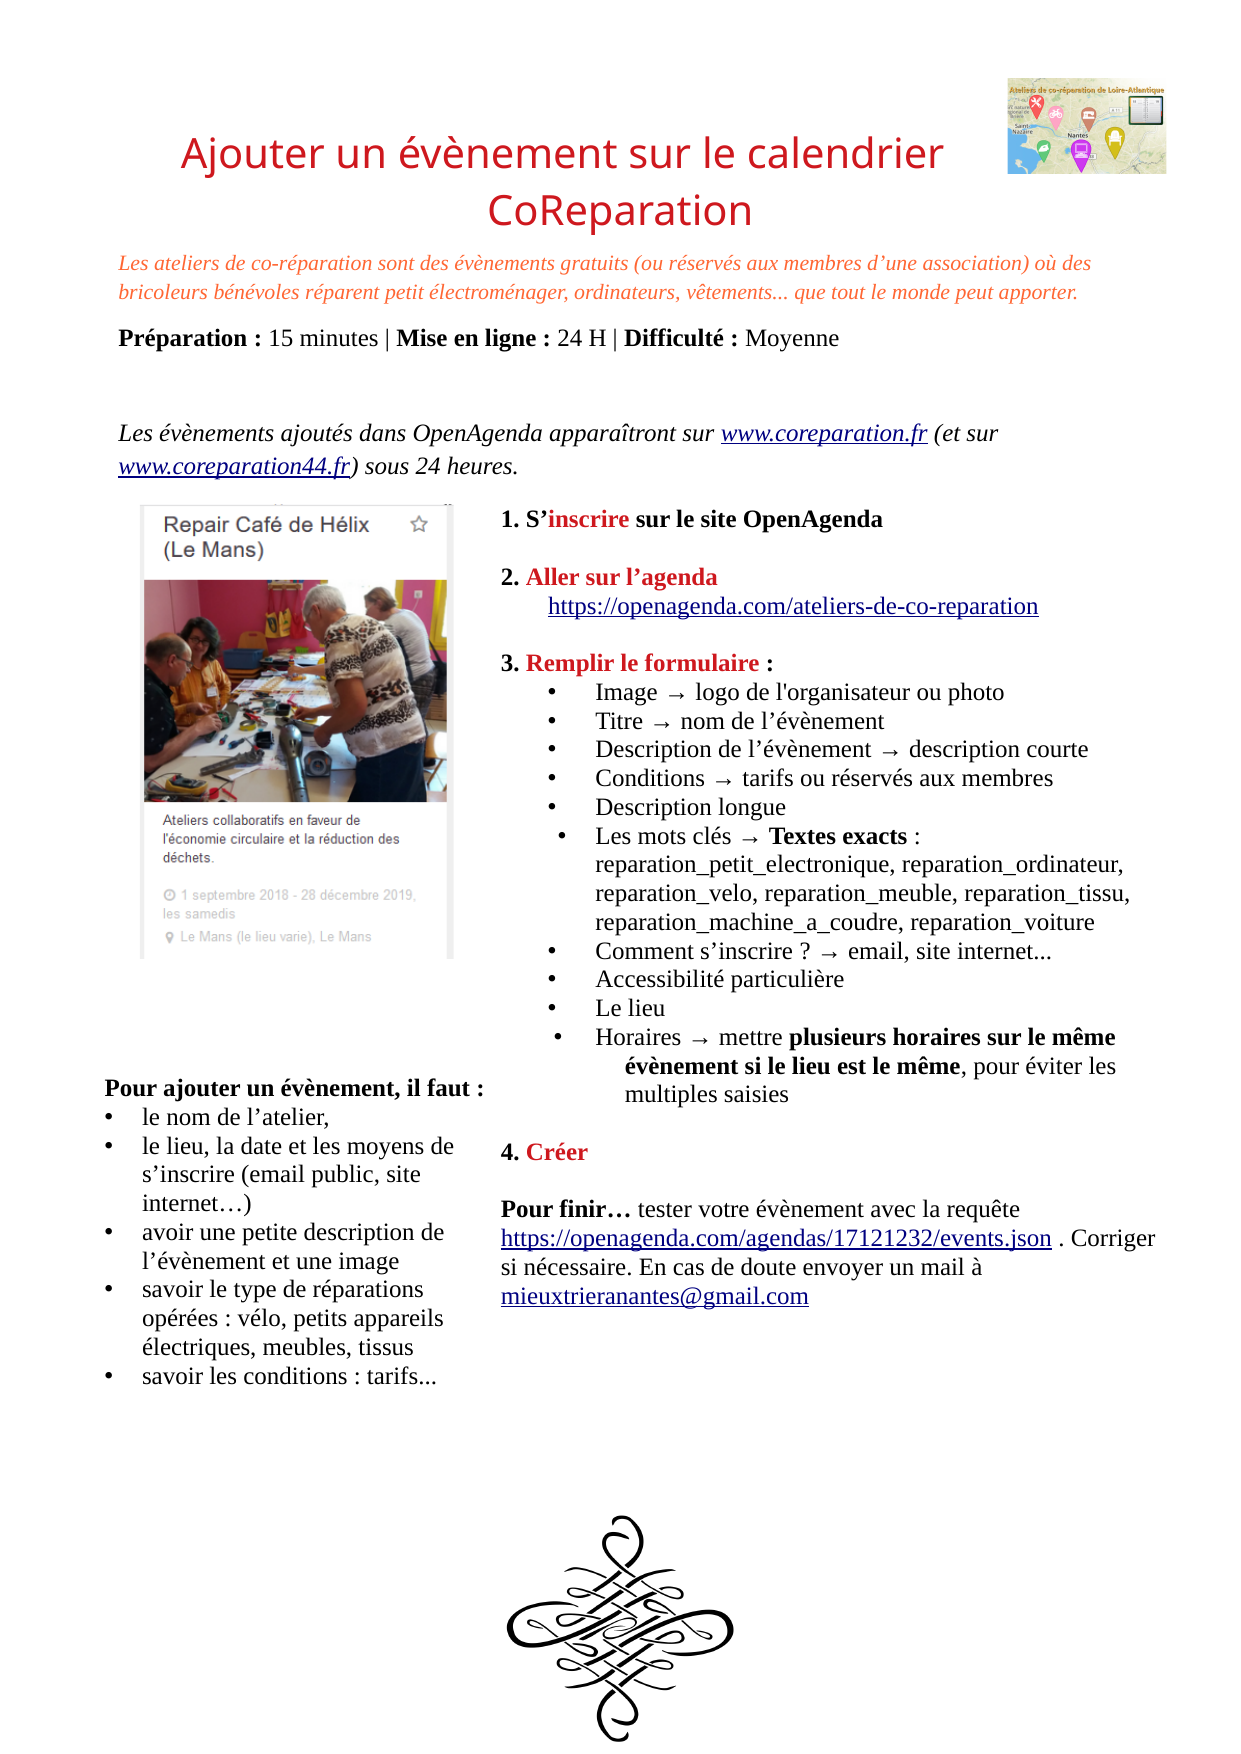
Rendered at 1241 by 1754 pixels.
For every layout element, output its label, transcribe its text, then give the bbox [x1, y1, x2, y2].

table_header 1. S’inscrire sur le site OpenAgenda 2. Aller sur l’agenda https://openagenda.com/ateliers-de-co-reparation 3. Remplir le formulaire : Image → logo de l'organisateur ou photo Titre → nom de l’évènement Description de l’évènement → description courte Conditions → tarifs ou réservés aux membres Description longue Les mots clés → Textes exacts : reparation_petit_electronique, reparation_ordinateur, reparation_velo, reparation_meuble, reparation_tissu, reparation_machine_a_coudre, reparation_voiture Comment s’inscrire ? → email, site internet... Accessibilité particulière Le lieu Horaires → mettre plusieurs horaires sur le même évènement si le lieu est le même, pour éviter les multiples saisies 4. Créer Pour finir… tester votre évènement avec la requête https://openagenda.com/agendas/17121232/events.json . Corriger si nécessaire. En cas de doute envoyer un mail à mieuxtrieranantes@gmail.com [495, 499, 1175, 1510]
picture [1007, 78, 1167, 174]
text Préparation : 15 minutes | Mise en ligne : 24 H | Difficulté : Moyenne [118, 323, 1122, 352]
text Les évènements ajoutés dans OpenAgenda apparaîtront sur www.coreparation.fr (et sur www.coreparation44.fr) sous 24 heures. [118, 418, 1122, 480]
table_header Pour ajouter un évènement, il faut : le nom de l’atelier, le lieu, la date et les moyens de s’inscrire (email public, site internet…) avoir une petite description de l’évènement et une image savoir le type de réparations opérées : vélo, petits appareils électriques, meubles, tissus savoir les conditions : tarifs... [99, 499, 495, 1510]
text Les ateliers de co-réparation sont des évènements gratuits (ou réservés aux membres d’une association) où des bricoleurs bénévoles réparent petit électroménager, ordinateurs, vêtements... que tout le monde peut apporter. [118, 250, 1122, 304]
subtitle Ajouter un évènement sur le calendrier CoReparation [118, 124, 1122, 238]
picture [502, 1510, 739, 1747]
picture [139, 504, 454, 959]
